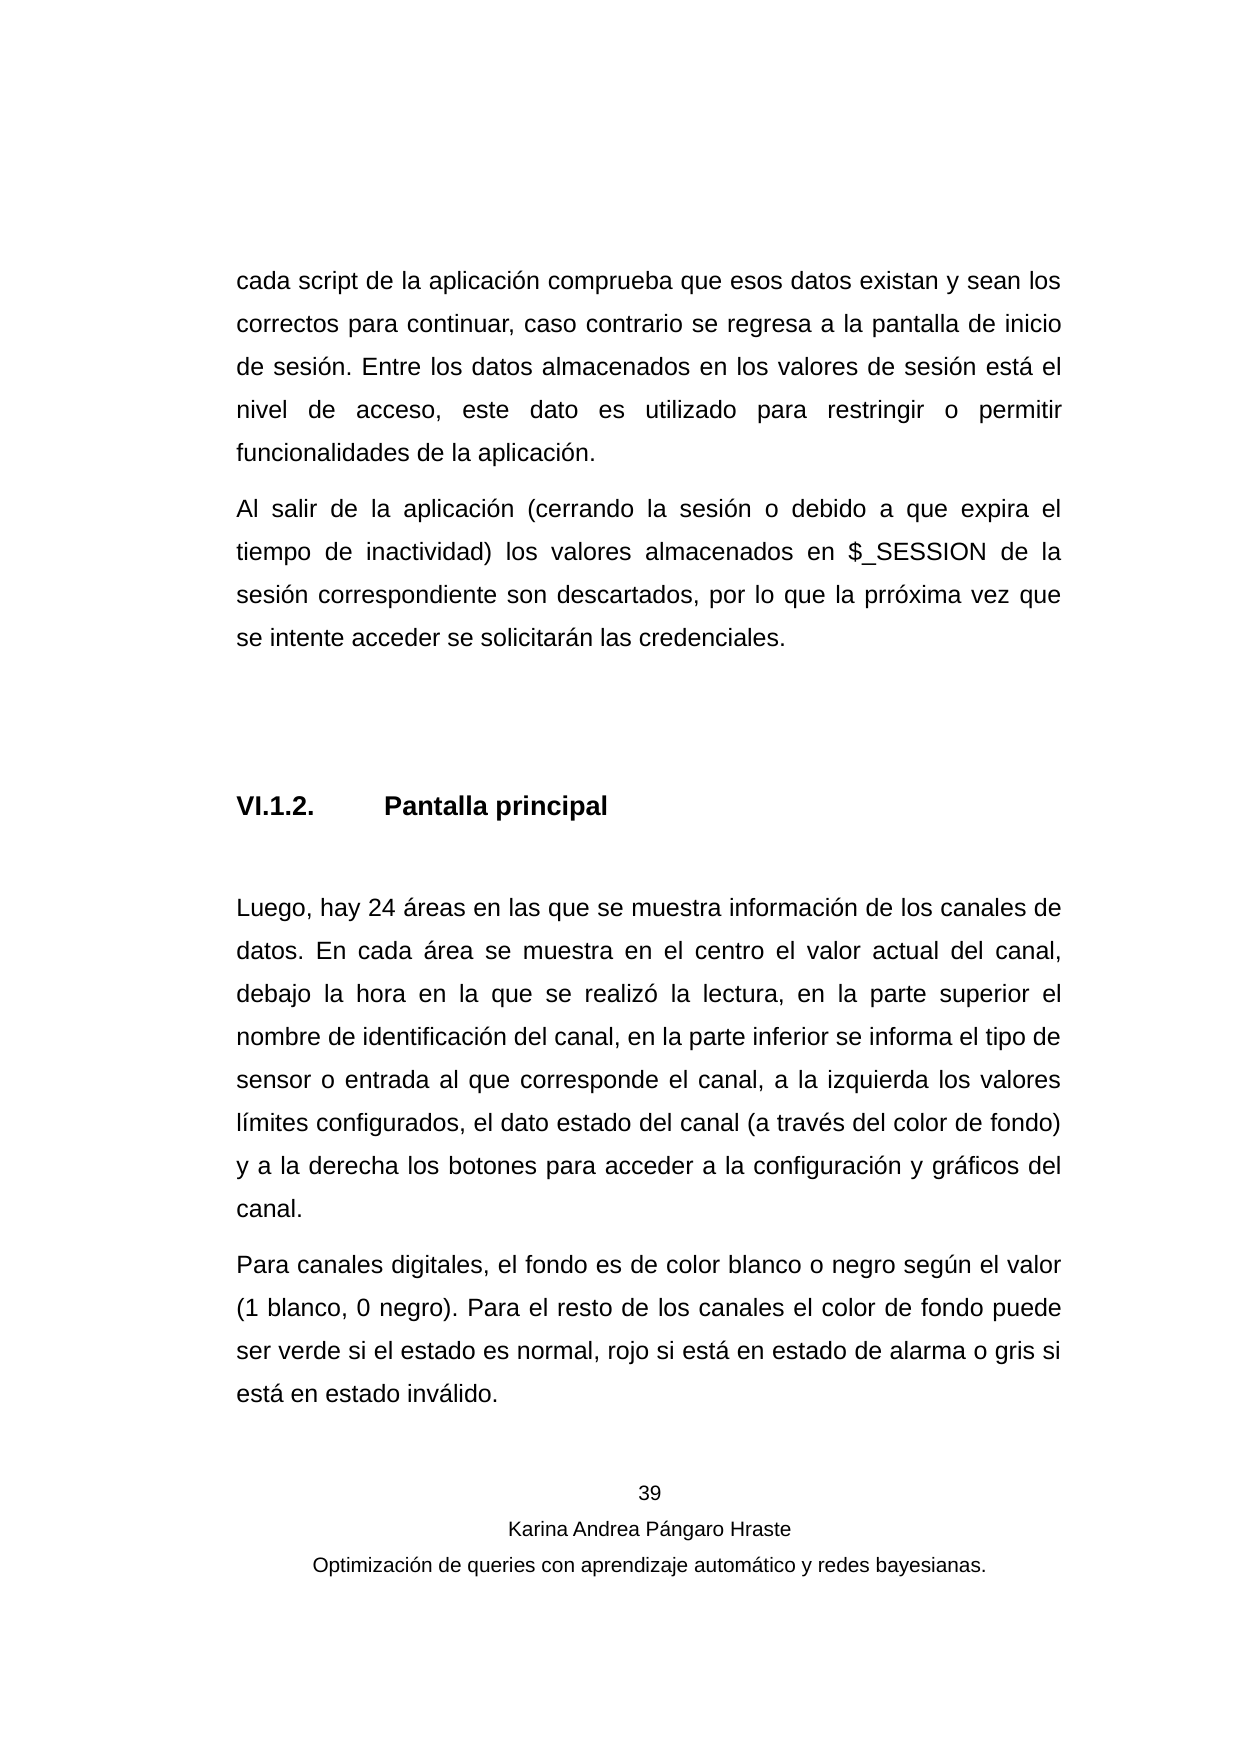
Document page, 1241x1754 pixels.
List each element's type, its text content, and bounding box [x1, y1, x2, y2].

subtitle Pantalla principal [236, 790, 1063, 821]
text Al salir de la aplicación (cerrando la sesión o debido a que expira el tiempo de inactividad) los valores almacenados en $_SESSION de la sesión correspondiente son descartados, por lo que la prróxima vez que se intente acceder se solicitarán las credenciales. [236, 494, 1063, 652]
text Luego, hay 24 áreas en las que se muestra información de los canales de datos. En cada área se muestra en el centro el valor actual del canal, debajo la hora en la que se realizó la lectura, en la parte superior el nombre de identificación del canal, en la parte inferior se informa el tipo de sensor o entrada al que corresponde el canal, a la izquierda los valores límites configurados, el dato estado del canal (a través del color de fondo) y a la derecha los botones para acceder a la configuración y gráficos del canal. [236, 893, 1063, 1223]
text cada script de la aplicación comprueba que esos datos existan y sean los correctos para continuar, caso contrario se regresa a la pantalla de inicio de sesión. Entre los datos almacenados en los valores de sesión está el nivel de acceso, este dato es utilizado para restringir o permitir funcionalidades de la aplicación. [236, 266, 1063, 467]
text Para canales digitales, el fondo es de color blanco o negro según el valor (1 blanco, 0 negro). Para el resto de los canales el color de fondo puede ser verde si el estado es normal, rojo si está en estado de alarma o gris si está en estado inválido. [236, 1250, 1063, 1408]
